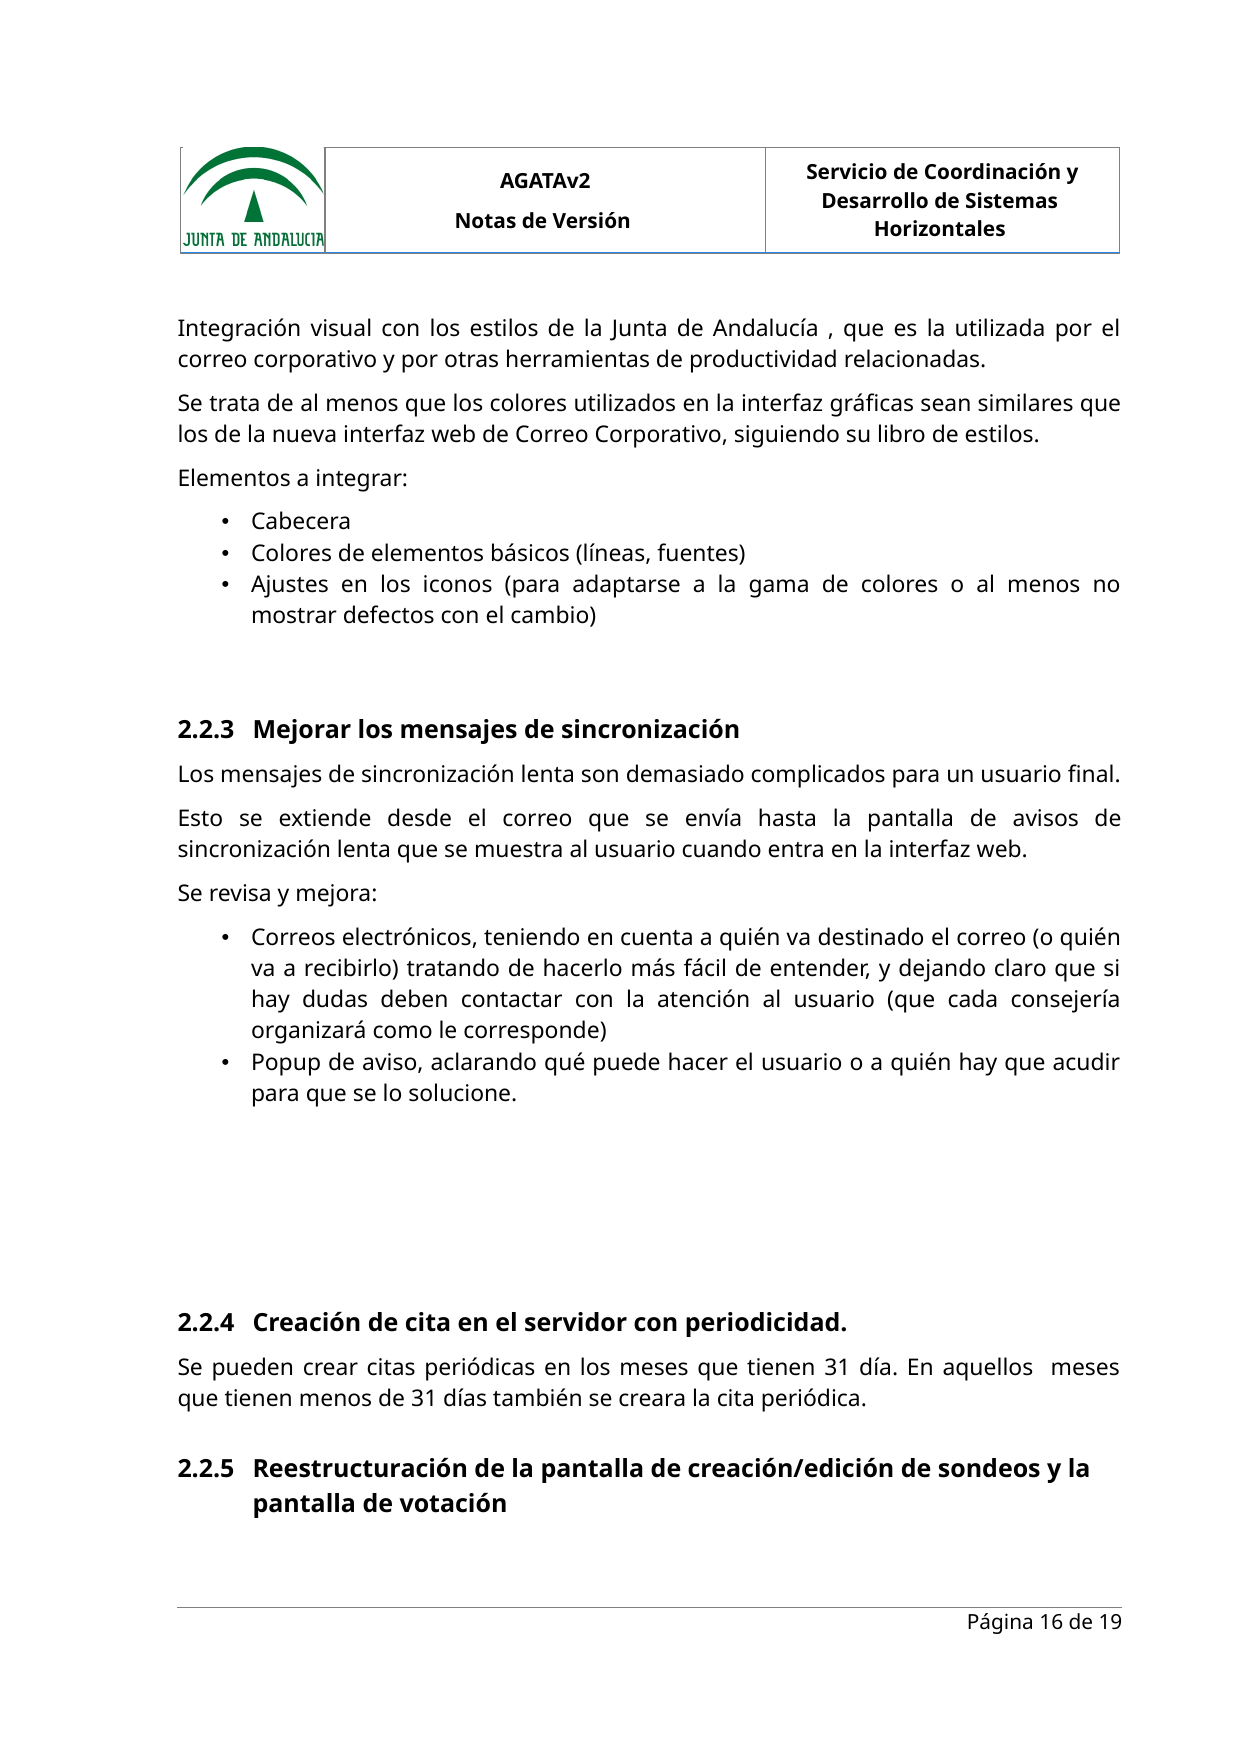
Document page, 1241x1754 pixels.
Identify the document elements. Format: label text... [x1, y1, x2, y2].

text Se pueden crear citas periódicas en los meses que tienen 31 día. En aquellos meses que tienen menos de 31 días también se creara la cita periódica. [177, 1351, 1122, 1414]
subtitle Creación de cita en el servidor con periodicidad. [177, 1304, 1122, 1339]
list Cabecera [221, 505, 1122, 536]
text Esto se extiende desde el correo que se envía hasta la pantalla de avisos de sincronización lenta que se muestra al usuario cuando entra en la interfaz web. [177, 802, 1122, 864]
text Se trata de al menos que los colores utilizados en la interfaz gráficas sean similares que los de la nueva interfaz web de Correo Corporativo, siguiendo su libro de estilos. [177, 386, 1122, 449]
text Se revisa y mejora: [177, 877, 1122, 908]
list Colores de elementos básicos (líneas, fuentes) [221, 536, 1122, 568]
subtitle Mejorar los mensajes de sincronización [177, 711, 1122, 746]
text Elementos a integrar: [177, 461, 1122, 493]
list Correos electrónicos, teniendo en cuenta a quién va destinado el correo (o quién va a recibirlo) tratando de hacerlo más fácil de entender, y dejando claro que si hay dudas deben contactar con la atención al usuario (que cada consejería organizará como le corresponde) [221, 921, 1122, 1046]
picture [183, 147, 324, 246]
text Integración visual con los estilos de la Junta de Andalucía , que es la utilizada por el correo corporativo y por otras herramientas de productividad relacionadas. [177, 311, 1122, 374]
list Ajustes en los iconos (para adaptarse a la gama de colores o al menos no mostrar defectos con el cambio) [221, 568, 1122, 630]
subtitle Reestructuración de la pantalla de creación/edición de sondeos y la pantalla de votación [177, 1451, 1122, 1519]
list Popup de aviso, aclarando qué puede hacer el usuario o a quién hay que acudir para que se lo solucione. [221, 1046, 1122, 1108]
text Los mensajes de sincronización lenta son demasiado complicados para un usuario final. [177, 758, 1122, 789]
